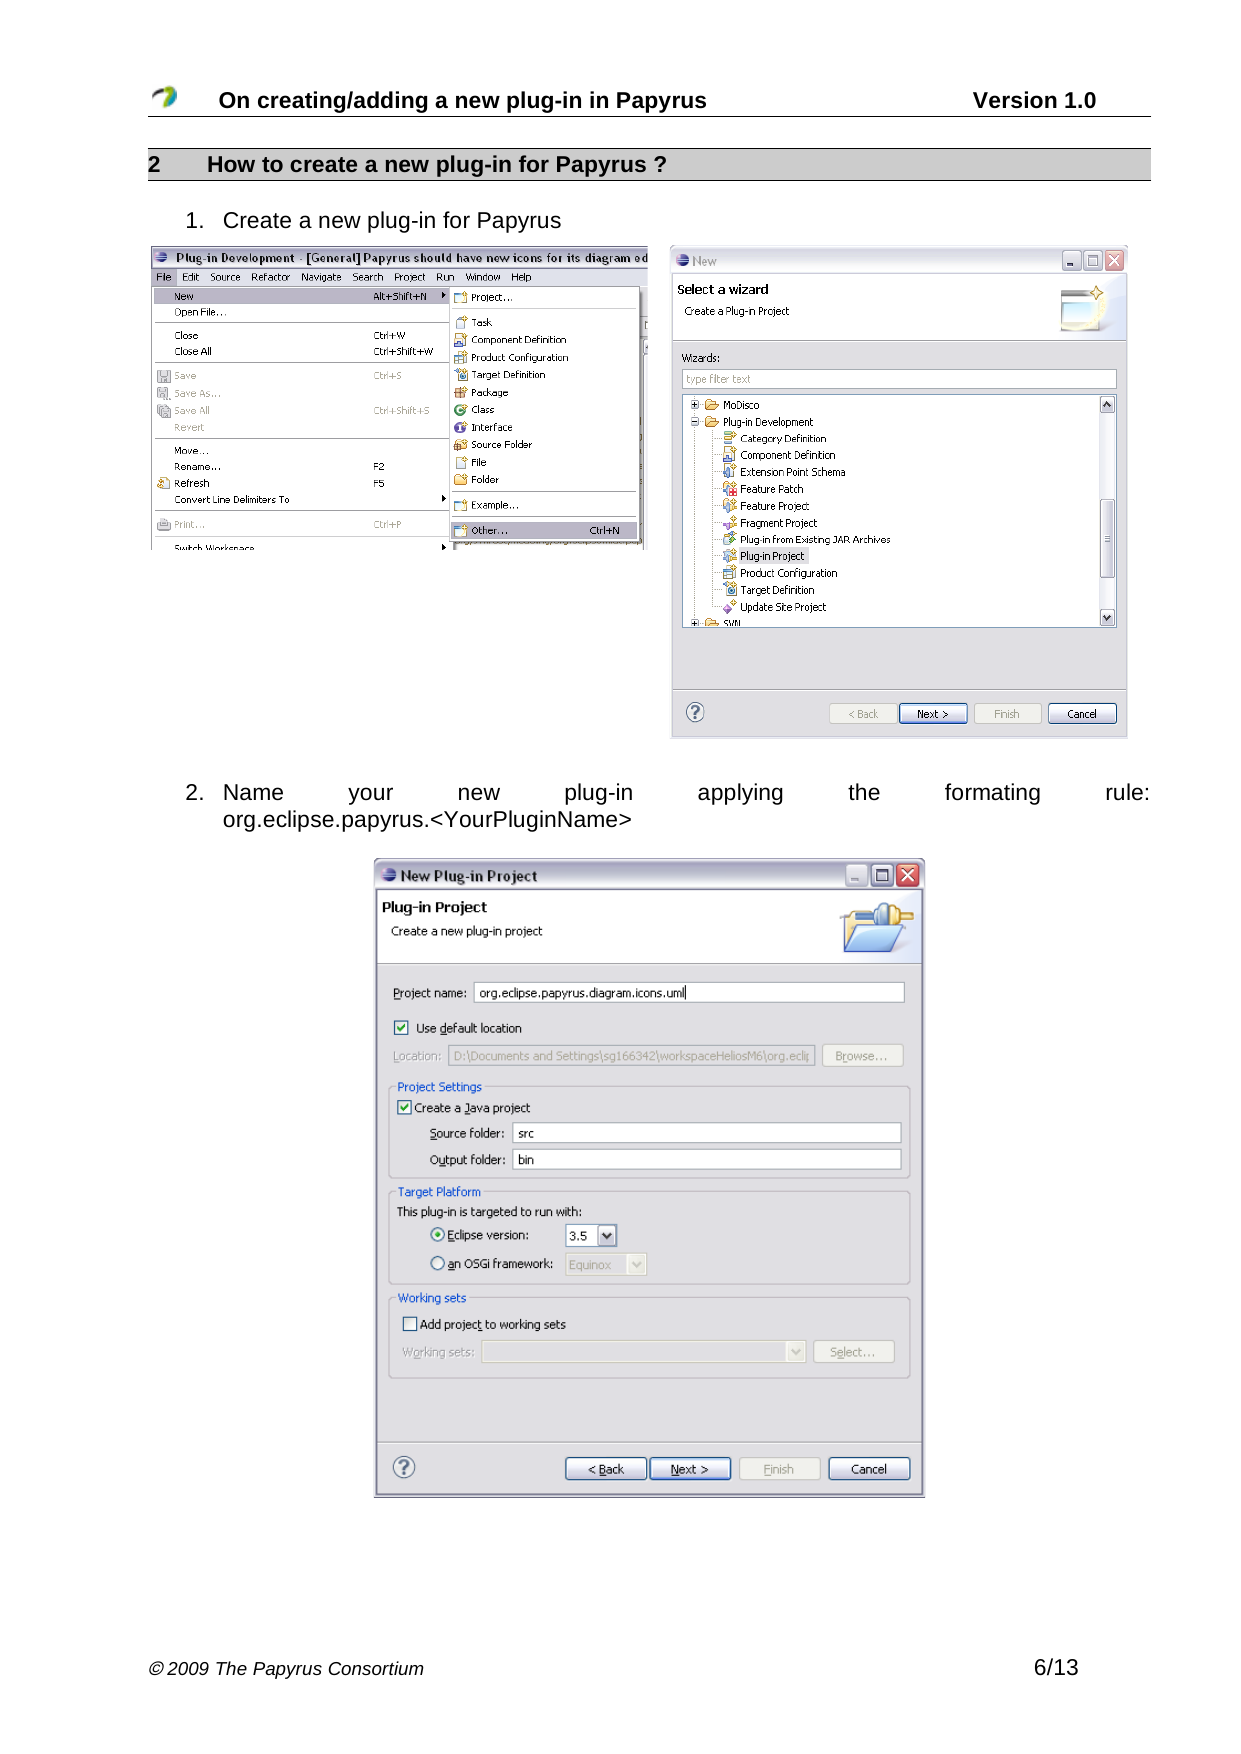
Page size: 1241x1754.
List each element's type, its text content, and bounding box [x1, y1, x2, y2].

picture [373, 858, 926, 1498]
list Create a new plug-in for Papyrus [185, 206, 1151, 233]
picture [669, 245, 1128, 739]
picture [152, 84, 177, 110]
subtitle How to create a new plug-in for Papyrus ? [148, 149, 1151, 180]
list Name your new plug-in applying the formating rule: org.eclipse.papyrus.<YourPluginName> [185, 778, 1151, 832]
